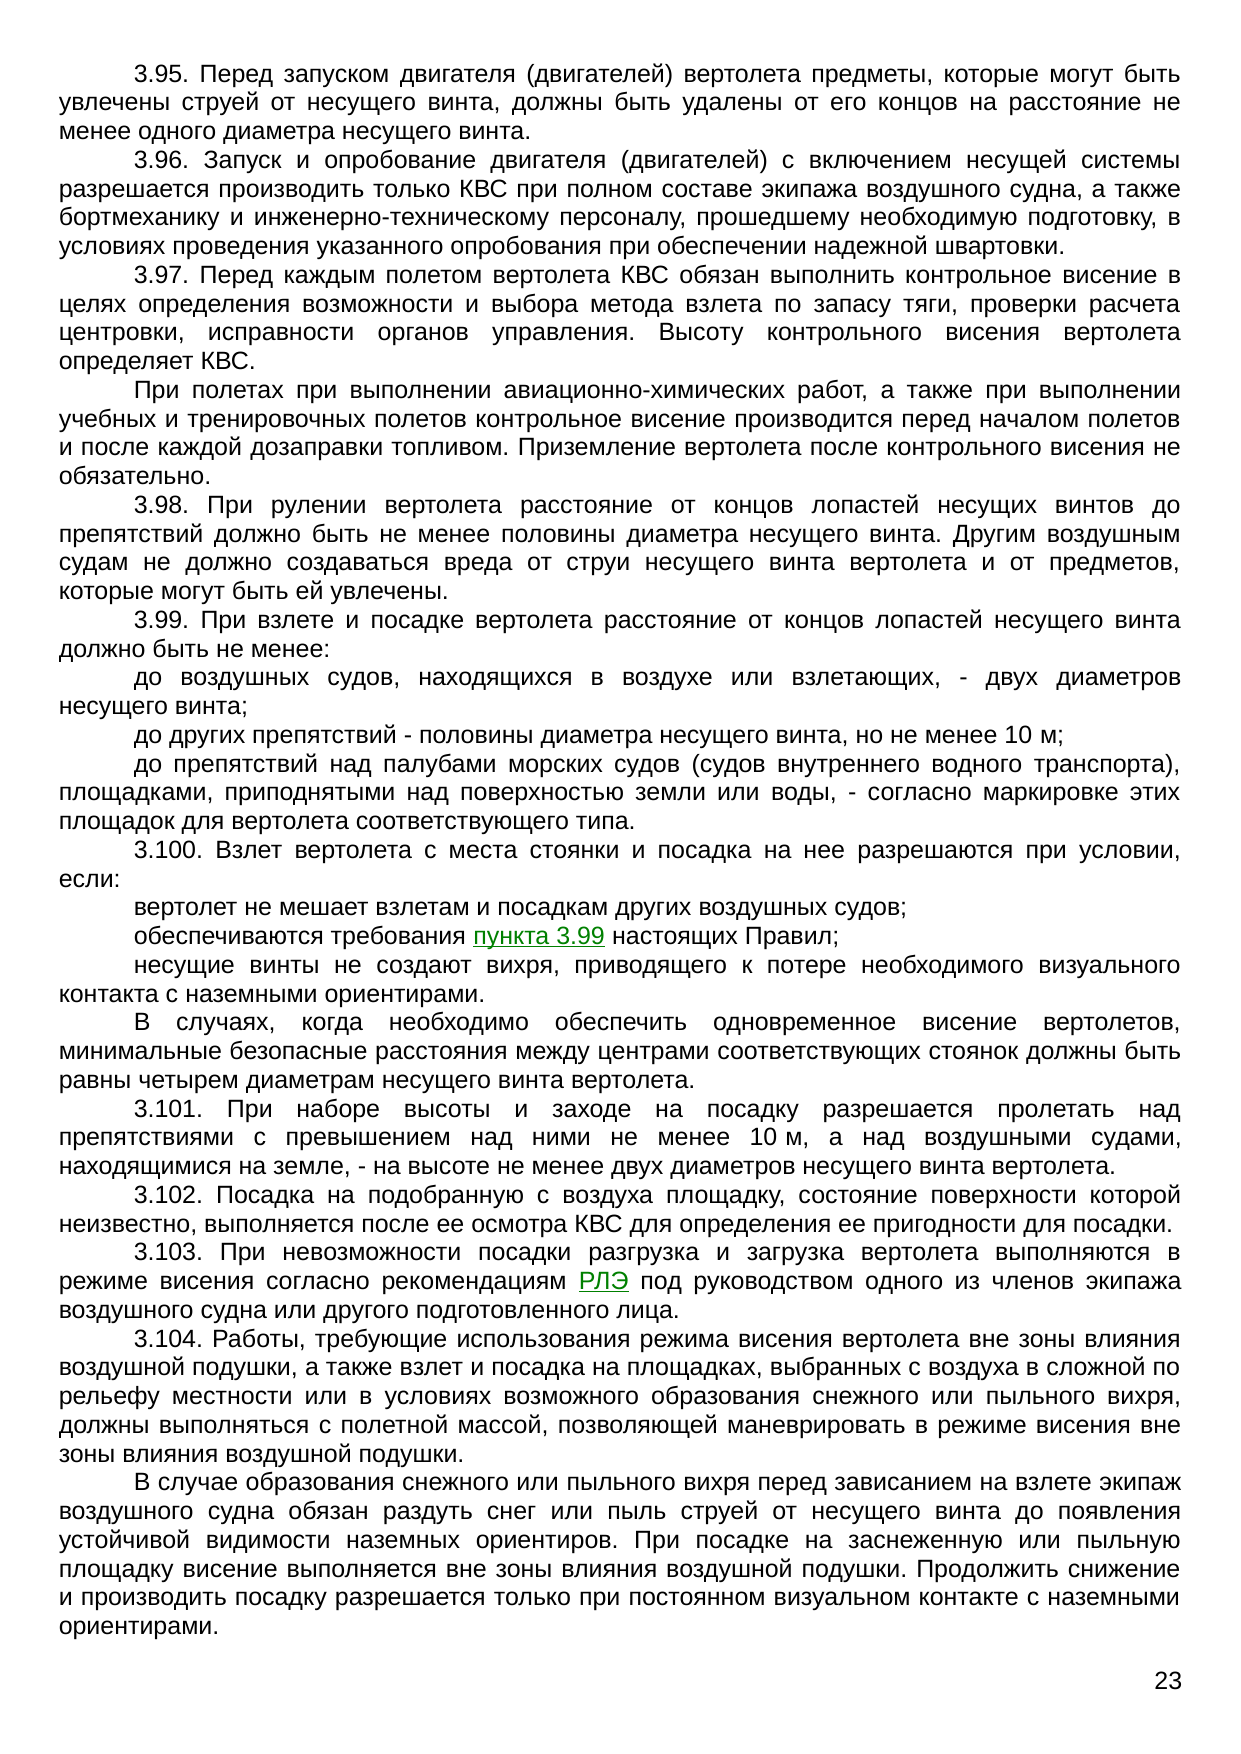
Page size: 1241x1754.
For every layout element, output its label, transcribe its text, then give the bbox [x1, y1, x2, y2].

text 3.103. При невозможности посадки разгрузка и загрузка вертолета выполняются в режиме висения согласно рекомендациям РЛЭ под руководством одного из членов экипажа воздушного судна или другого подготовленного лица. [58, 1237, 1182, 1323]
text 3.102. Посадка на подобранную с воздуха площадку, состояние поверхности которой неизвестно, выполняется после ее осмотра КВС для определения ее пригодности для посадки. [58, 1180, 1182, 1237]
text до воздушных судов, находящихся в воздухе или взлетающих, - двух диаметров несущего винта; [58, 662, 1182, 720]
text 3.101. При наборе высоты и заходе на посадку разрешается пролетать над препятствиями с превышением над ними не менее 10 м, а над воздушными судами, находящимися на земле, - на высоте не менее двух диаметров несущего винта вертолета. [58, 1093, 1182, 1180]
text 3.100. Взлет вертолета с места стоянки и посадка на нее разрешаются при условии, если: [58, 835, 1182, 892]
text 3.99. При взлете и посадке вертолета расстояние от концов лопастей несущего винта должно быть не менее: [58, 605, 1182, 662]
text 3.97. Перед каждым полетом вертолета КВС обязан выполнить контрольное висение в целях определения возможности и выбора метода взлета по запасу тяги, проверки расчета центровки, исправности органов управления. Высоту контрольного висения вертолета определяет КВС. [58, 260, 1182, 375]
text несущие винты не создают вихря, приводящего к потере необходимого визуального контакта с наземными ориентирами. [58, 950, 1182, 1007]
text 3.104. Работы, требующие использования режима висения вертолета вне зоны влияния воздушной подушки, а также взлет и посадка на площадках, выбранных с воздуха в сложной по рельефу местности или в условиях возможного образования снежного или пыльного вихря, должны выполняться с полетной массой, позволяющей маневрировать в режиме висения вне зоны влияния воздушной подушки. [58, 1323, 1182, 1467]
text При полетах при выполнении авиационно-химических работ, а также при выполнении учебных и тренировочных полетов контрольное висение производится перед началом полетов и после каждой дозаправки топливом. Приземление вертолета после контрольного висения не обязательно. [58, 375, 1182, 490]
text 3.98. При рулении вертолета расстояние от концов лопастей несущих винтов до препятствий должно быть не менее половины диаметра несущего винта. Другим воздушным судам не должно создаваться вреда от струи несущего винта вертолета и от предметов, которые могут быть ей увлечены. [58, 490, 1182, 605]
text В случае образования снежного или пыльного вихря перед зависанием на взлете экипаж воздушного судна обязан раздуть снег или пыль струей от несущего винта до появления устойчивой видимости наземных ориентиров. При посадке на заснеженную или пыльную площадку висение выполняется вне зоны влияния воздушной подушки. Продолжить снижение и производить посадку разрешается только при постоянном визуальном контакте с наземными ориентирами. [58, 1467, 1182, 1640]
text 3.96. Запуск и опробование двигателя (двигателей) с включением несущей системы разрешается производить только КВС при полном составе экипажа воздушного судна, а также бортмеханику и инженерно-техническому персоналу, прошедшему необходимую подготовку, в условиях проведения указанного опробования при обеспечении надежной швартовки. [58, 145, 1182, 260]
text до других препятствий - половины диаметра несущего винта, но не менее 10 м; [58, 720, 1182, 748]
text обеспечиваются требования пункта 3.99 настоящих Правил; [58, 921, 1182, 950]
text вертолет не мешает взлетам и посадкам других воздушных судов; [58, 892, 1182, 921]
text 3.95. Перед запуском двигателя (двигателей) вертолета предметы, которые могут быть увлечены струей от несущего винта, должны быть удалены от его концов на расстояние не менее одного диаметра несущего винта. [58, 58, 1182, 145]
text В случаях, когда необходимо обеспечить одновременное висение вертолетов, минимальные безопасные расстояния между центрами соответствующих стоянок должны быть равны четырем диаметрам несущего винта вертолета. [58, 1007, 1182, 1093]
text до препятствий над палубами морских судов (судов внутреннего водного транспорта), площадками, приподнятыми над поверхностью земли или воды, - согласно маркировке этих площадок для вертолета соответствующего типа. [58, 748, 1182, 835]
